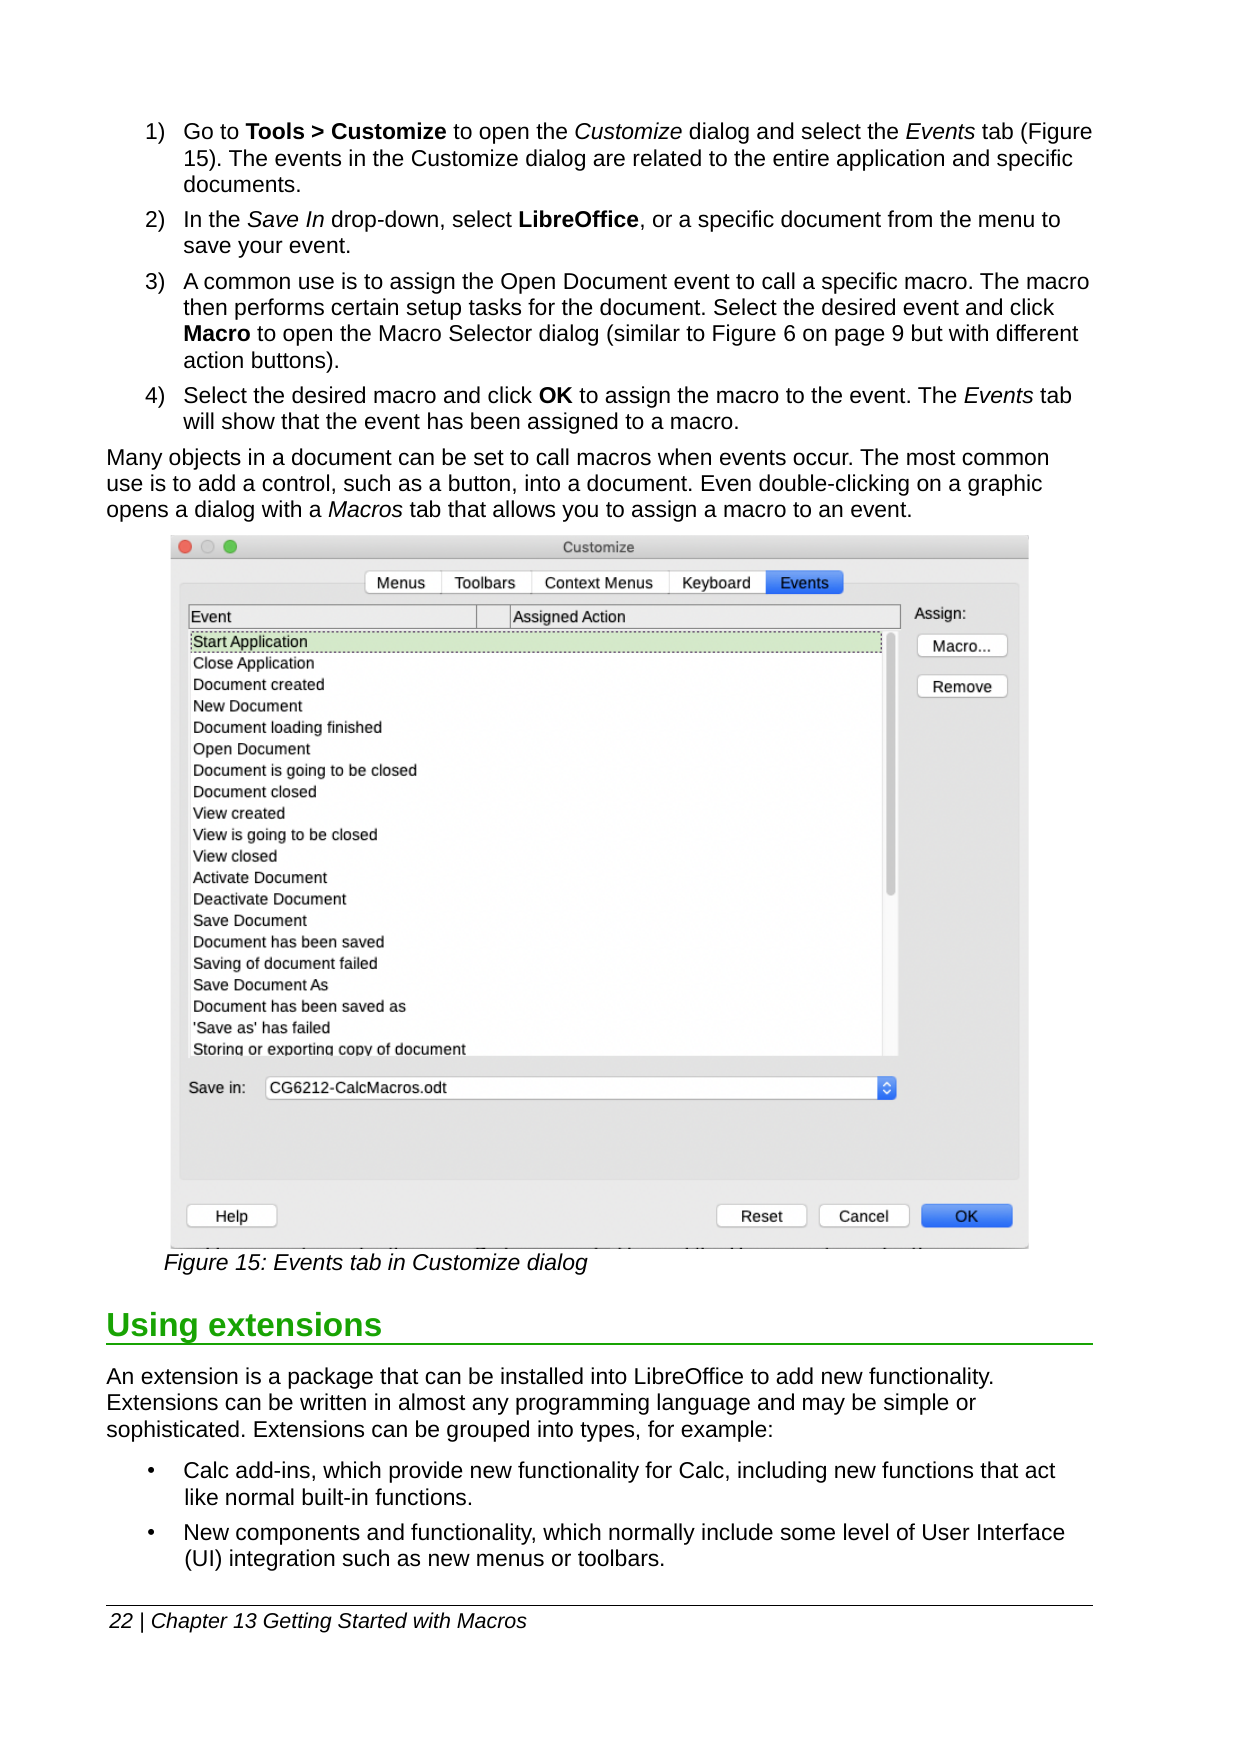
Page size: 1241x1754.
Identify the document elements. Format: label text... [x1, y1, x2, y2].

list An extension is a package that can be installed into LibreOffice to add new functionality. Extensions can be written in almost any programming language and may be simple or sophisticated. Extensions can be grouped into types, for example: [106, 1363, 1093, 1442]
list New components and functionality, which normally include some level of User Interface (UI) integration such as new menus or toolbars. [144, 1516, 1093, 1575]
list Calc add-ins, which provide new functionality for Calc, including new functions that act like normal built-in functions. [144, 1454, 1093, 1510]
text Many objects in a document can be set to call macros when events occur. The most common use is to add a control, such as a button, into a document. Even double-clicking on a graphic opens a dialog with a Macros tab that allows you to assign a macro to an event. [106, 443, 1093, 522]
list A common use is to assign the Open Document event to call a specific macro. The macro then performs certain setup tasks for the document. Select the desired event and click Macro to open the Macro Selector dialog (similar to Figure 6 on page 9 but with different action buttons). [165, 268, 1093, 373]
list In the Save In drop-down, select LibreOffice, or a specific document from the menu to save your event. [165, 206, 1093, 259]
list Go to Tools > Customize to open the Customize dialog and select the Events tab (Figure 15). The events in the Customize dialog are related to the entire application and specific documents. [165, 118, 1093, 197]
subtitle Using extensions [106, 1305, 1093, 1343]
text Figure 15: Events tab in Customize dialog [163, 535, 1036, 1275]
picture [170, 535, 1029, 1249]
list Select the desired macro and click OK to assign the macro to the event. The Events tab will show that the event has been assigned to a macro. [165, 382, 1093, 434]
